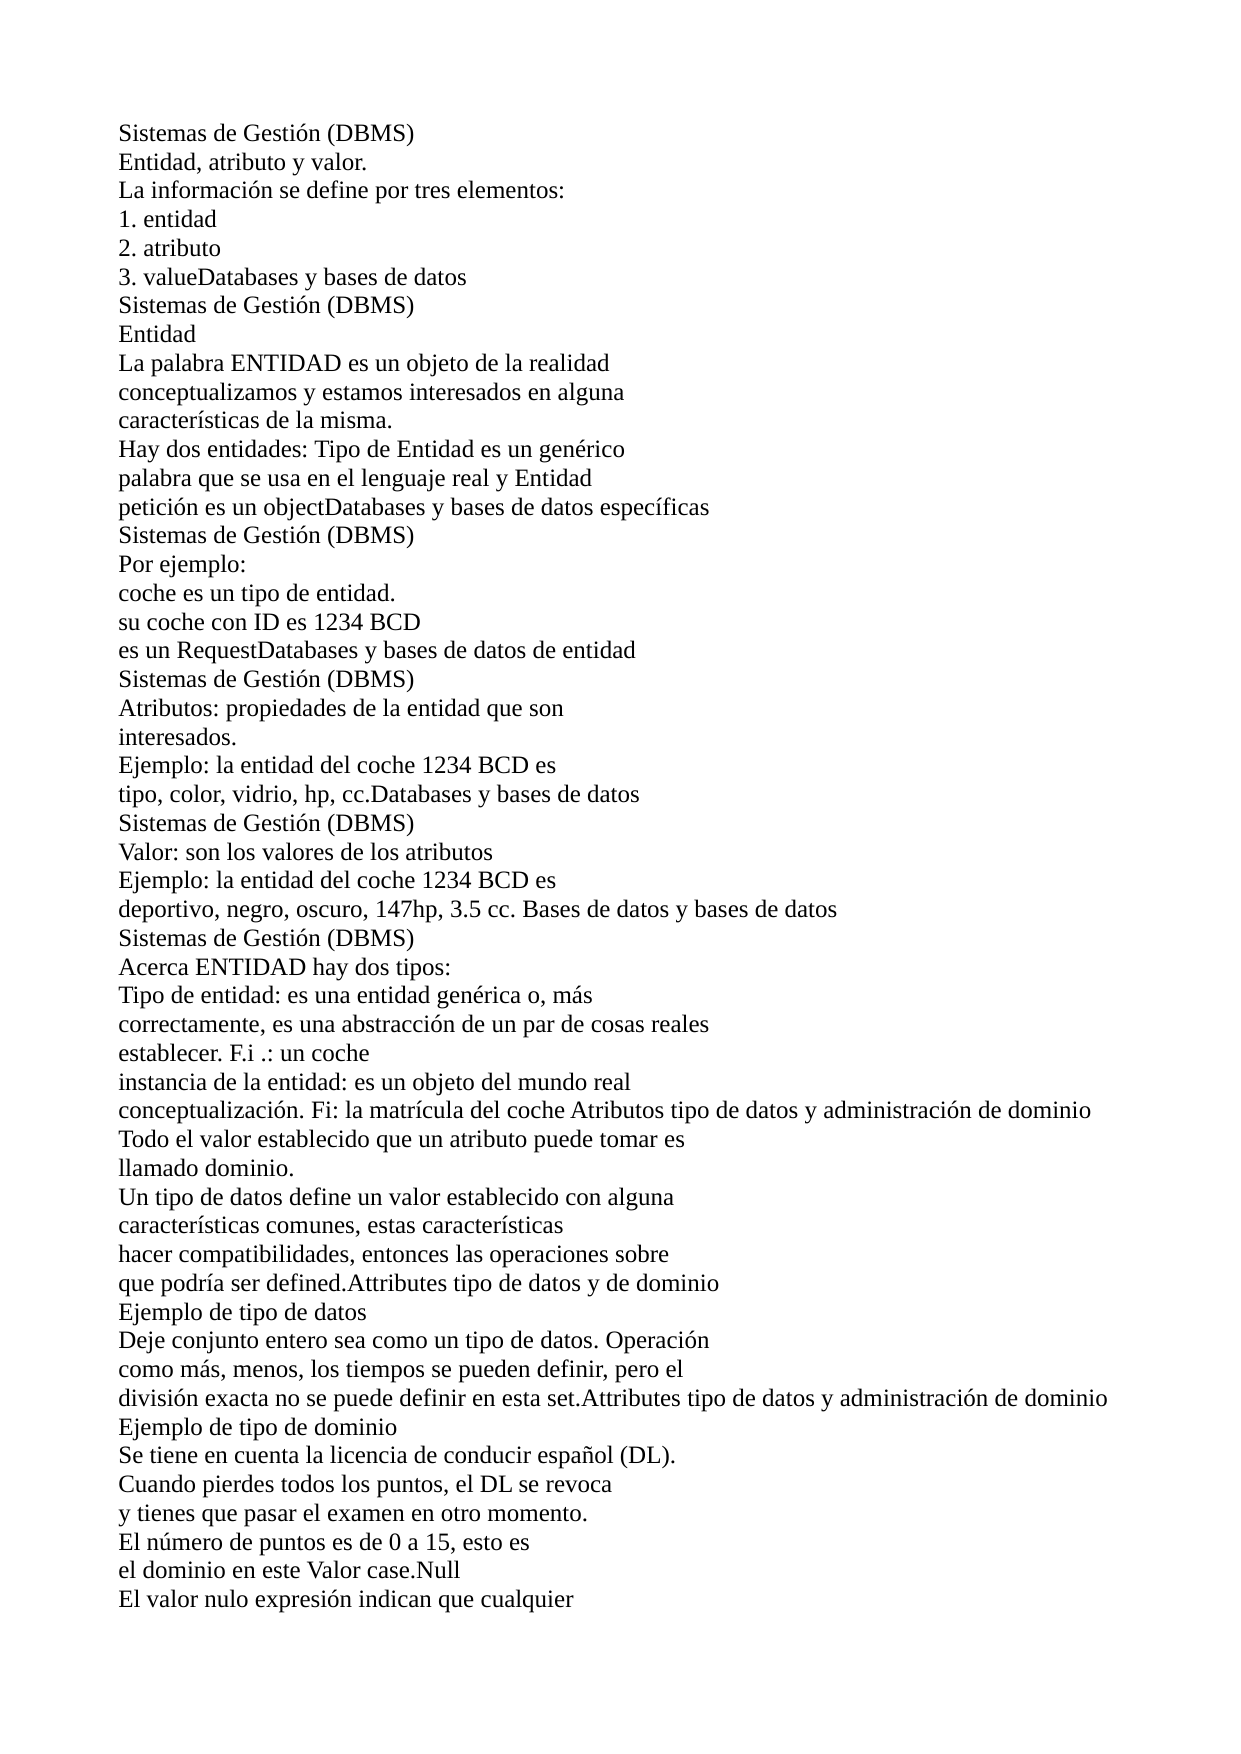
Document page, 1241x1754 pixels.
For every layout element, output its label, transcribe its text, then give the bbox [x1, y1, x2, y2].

text Sistemas de Gestión (DBMS) [118, 291, 1122, 319]
text características comunes, estas características [118, 1211, 1122, 1239]
text tipo, color, vidrio, hp, cc.Databases y bases de datos [118, 779, 1122, 808]
text La información se define por tres elementos: [118, 176, 1122, 204]
text deportivo, negro, oscuro, 147hp, 3.5 cc. Bases de datos y bases de datos [118, 894, 1122, 923]
text Ejemplo de tipo de dominio [118, 1412, 1122, 1441]
text y tienes que pasar el examen en otro momento. [118, 1498, 1122, 1527]
text Tipo de entidad: es una entidad genérica o, más [118, 981, 1122, 1009]
text división exacta no se puede definir en esta set.Attributes tipo de datos y administración de dominio [118, 1383, 1122, 1412]
text Deje conjunto entero sea como un tipo de datos. Operación [118, 1326, 1122, 1354]
text 2. atributo [118, 233, 1122, 262]
text Hay dos entidades: Tipo de Entidad es un genérico [118, 434, 1122, 463]
text La palabra ENTIDAD es un objeto de la realidad [118, 348, 1122, 377]
text instancia de la entidad: es un objeto del mundo real [118, 1067, 1122, 1096]
text Ejemplo de tipo de datos [118, 1297, 1122, 1326]
text Cuando pierdes todos los puntos, el DL se revoca [118, 1469, 1122, 1498]
text Sistemas de Gestión (DBMS) [118, 521, 1122, 549]
text Atributos: propiedades de la entidad que son [118, 693, 1122, 722]
text Sistemas de Gestión (DBMS) [118, 808, 1122, 837]
text como más, menos, los tiempos se pueden definir, pero el [118, 1354, 1122, 1383]
text El valor nulo expresión indican que cualquier [118, 1584, 1122, 1613]
text conceptualización. Fi: la matrícula del coche Atributos tipo de datos y administración de dominio [118, 1096, 1122, 1124]
text hacer compatibilidades, entonces las operaciones sobre [118, 1239, 1122, 1268]
text Sistemas de Gestión (DBMS) [118, 923, 1122, 952]
text interesados. [118, 722, 1122, 751]
text que podría ser defined.Attributes tipo de datos y de dominio [118, 1268, 1122, 1297]
text Sistemas de Gestión (DBMS) [118, 664, 1122, 693]
text Por ejemplo: [118, 549, 1122, 578]
text Todo el valor establecido que un atributo puede tomar es [118, 1124, 1122, 1153]
text Entidad [118, 319, 1122, 348]
text Sistemas de Gestión (DBMS) [118, 118, 1122, 147]
text petición es un objectDatabases y bases de datos específicas [118, 492, 1122, 521]
text Ejemplo: la entidad del coche 1234 BCD es [118, 866, 1122, 894]
text palabra que se usa en el lenguaje real y Entidad [118, 463, 1122, 492]
text establecer. F.i .: un coche [118, 1038, 1122, 1067]
text Acerca ENTIDAD hay dos tipos: [118, 952, 1122, 981]
text Entidad, atributo y valor. [118, 147, 1122, 176]
text es un RequestDatabases y bases de datos de entidad [118, 636, 1122, 664]
text el dominio en este Valor case.Null [118, 1556, 1122, 1584]
text su coche con ID es 1234 BCD [118, 607, 1122, 636]
text correctamente, es una abstracción de un par de cosas reales [118, 1009, 1122, 1038]
text El número de puntos es de 0 a 15, esto es [118, 1527, 1122, 1556]
text llamado dominio. [118, 1153, 1122, 1182]
text Ejemplo: la entidad del coche 1234 BCD es [118, 751, 1122, 779]
text Un tipo de datos define un valor establecido con alguna [118, 1182, 1122, 1211]
text conceptualizamos y estamos interesados ​​en alguna [118, 377, 1122, 406]
text Se tiene en cuenta la licencia de conducir español (DL). [118, 1441, 1122, 1469]
text Valor: son los valores de los atributos [118, 837, 1122, 866]
text características de la misma. [118, 406, 1122, 434]
text 1. entidad [118, 204, 1122, 233]
text coche es un tipo de entidad. [118, 578, 1122, 607]
text 3. valueDatabases y bases de datos [118, 262, 1122, 291]
